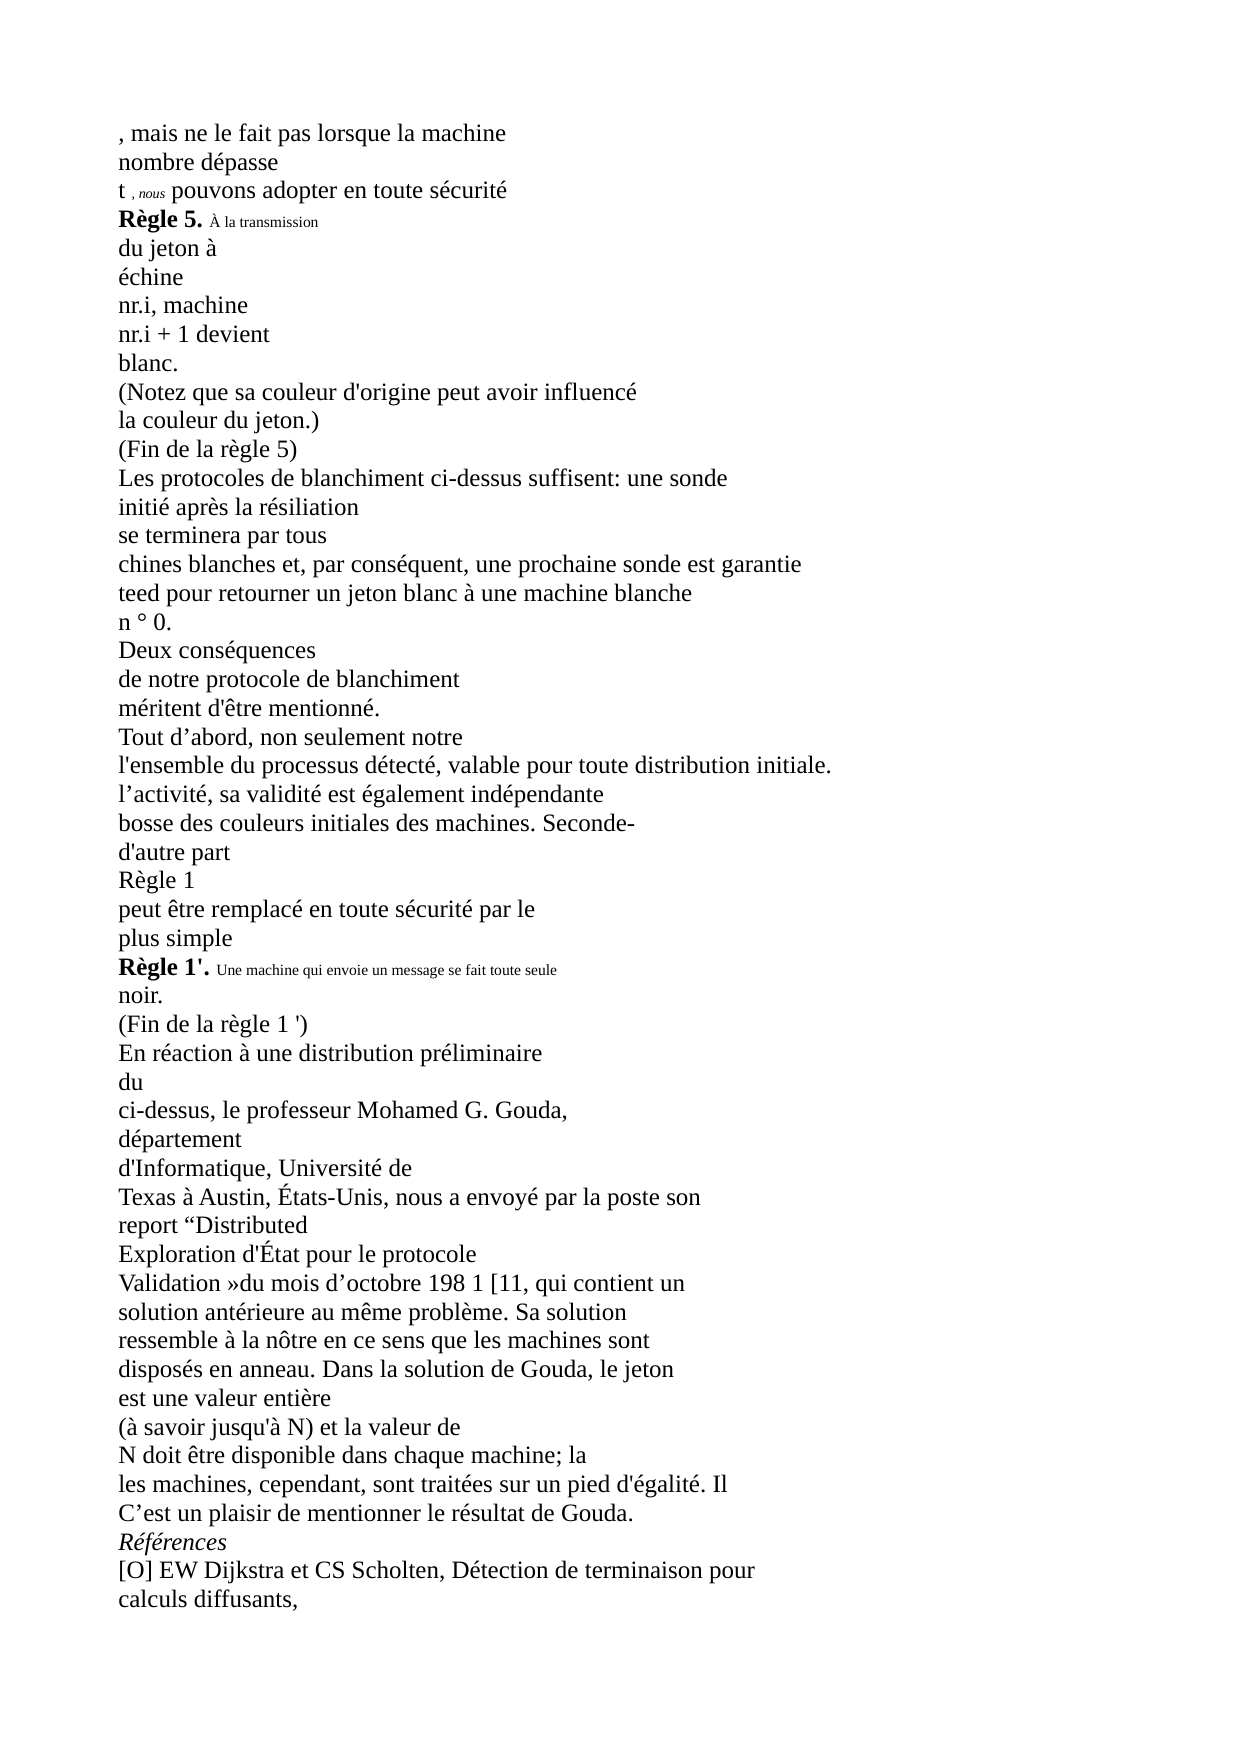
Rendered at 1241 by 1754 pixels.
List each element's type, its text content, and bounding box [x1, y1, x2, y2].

text Texas à Austin, États-Unis, nous a envoyé par la poste son [118, 1182, 1122, 1211]
text est une valeur entière [118, 1383, 1122, 1412]
text t , nous pouvons adopter en toute sécurité [118, 176, 1122, 204]
text nr.i, machine [118, 291, 1122, 319]
text En réaction à une distribution préliminaire [118, 1038, 1122, 1067]
text (Fin de la règle 1 ') [118, 1009, 1122, 1038]
text bosse des couleurs initiales des machines. Seconde- [118, 808, 1122, 837]
text nombre dépasse [118, 147, 1122, 176]
text disposés en anneau. Dans la solution de Gouda, le jeton [118, 1354, 1122, 1383]
text N doit être disponible dans chaque machine; la [118, 1441, 1122, 1469]
text ressemble à la nôtre en ce sens que les machines sont [118, 1326, 1122, 1354]
text l'ensemble du processus détecté, valable pour toute distribution initiale. [118, 751, 1122, 779]
text (à savoir jusqu'à N) et la valeur de [118, 1412, 1122, 1441]
text d'autre part [118, 837, 1122, 866]
text blanc. [118, 348, 1122, 377]
text , mais ne le fait pas lorsque la machine [118, 118, 1122, 147]
text calculs diffusants, [118, 1584, 1122, 1613]
text solution antérieure au même problème. Sa solution [118, 1297, 1122, 1326]
text méritent d'être mentionné. [118, 693, 1122, 722]
text n ° 0. [118, 607, 1122, 636]
text teed pour retourner un jeton blanc à une machine blanche [118, 578, 1122, 607]
text d'Informatique, Université de [118, 1153, 1122, 1182]
text Validation »du mois d’octobre 198 1 [11, qui contient un [118, 1268, 1122, 1297]
text Règle 1'. Une machine qui envoie un message se fait toute seule [118, 952, 1122, 981]
text de notre protocole de blanchiment [118, 664, 1122, 693]
text initié après la résiliation [118, 492, 1122, 521]
text l’activité, sa validité est également indépendante [118, 779, 1122, 808]
text Règle 1 [118, 866, 1122, 894]
text ci-dessus, le professeur Mohamed G. Gouda, [118, 1096, 1122, 1124]
text échine [118, 262, 1122, 291]
text (Notez que sa couleur d'origine peut avoir influencé [118, 377, 1122, 406]
text se terminera par tous [118, 521, 1122, 549]
text Règle 5. À la transmission [118, 204, 1122, 233]
text Les protocoles de blanchiment ci-dessus suffisent: une sonde [118, 463, 1122, 492]
text la couleur du jeton.) [118, 406, 1122, 434]
text Références [118, 1527, 1122, 1556]
text Deux conséquences [118, 636, 1122, 664]
text les machines, cependant, sont traitées sur un pied d'égalité. Il [118, 1469, 1122, 1498]
text (Fin de la règle 5) [118, 434, 1122, 463]
text du jeton à [118, 233, 1122, 262]
text noir. [118, 981, 1122, 1009]
text plus simple [118, 923, 1122, 952]
text peut être remplacé en toute sécurité par le [118, 894, 1122, 923]
text département [118, 1124, 1122, 1153]
text Tout d’abord, non seulement notre [118, 722, 1122, 751]
text Exploration d'État pour le protocole [118, 1239, 1122, 1268]
text report “Distributed [118, 1211, 1122, 1239]
text chines blanches et, par conséquent, une prochaine sonde est garantie [118, 549, 1122, 578]
text C’est un plaisir de mentionner le résultat de Gouda. [118, 1498, 1122, 1527]
text du [118, 1067, 1122, 1096]
text nr.i + 1 devient [118, 319, 1122, 348]
text [O] EW Dijkstra et CS Scholten, Détection de terminaison pour [118, 1556, 1122, 1584]
